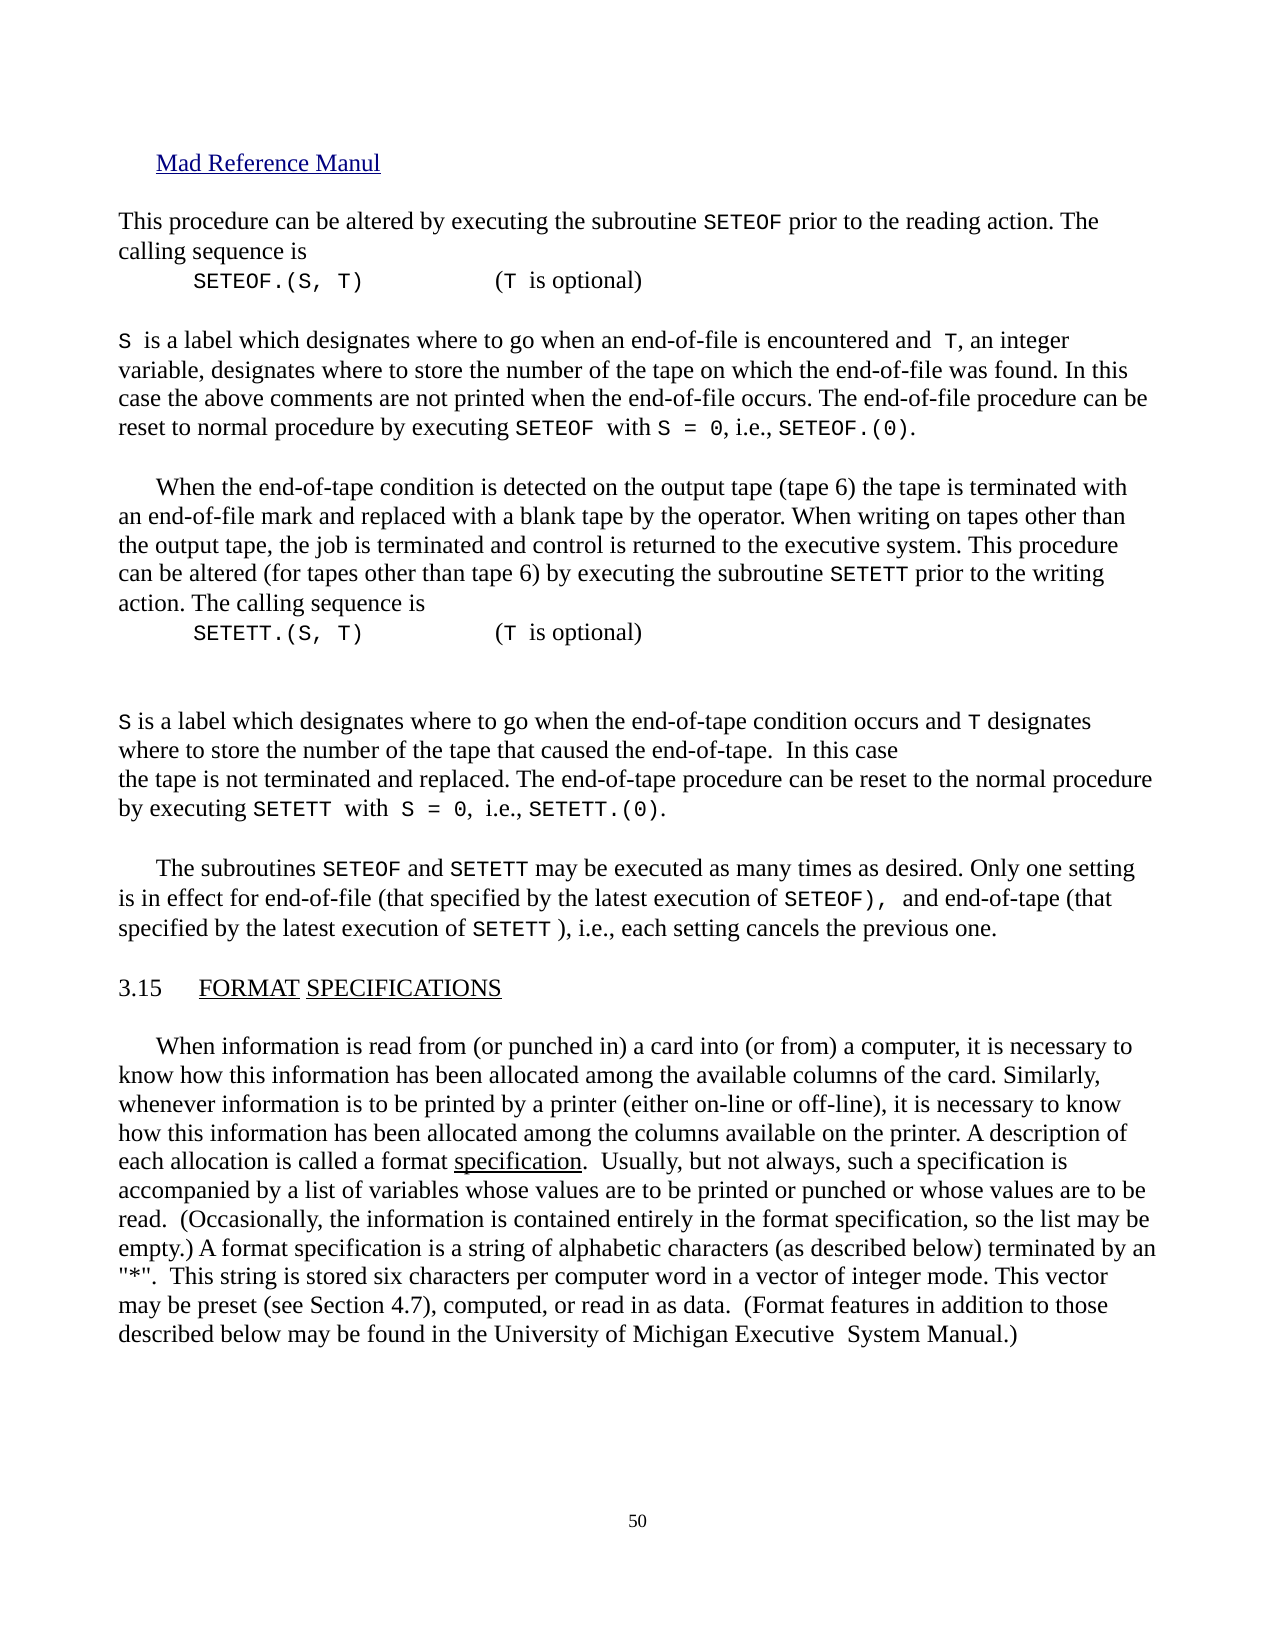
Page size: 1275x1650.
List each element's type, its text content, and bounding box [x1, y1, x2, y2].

text The subroutines SETEOF and SETETT may be executed as many times as desired. Only one setting is in effect for end-of-file (that specified by the latest execution of SETEOF), and end-of-tape (that specified by the latest execution of SETETT ), i.e., each setting cancels the previous one. [118, 853, 1157, 943]
text This procedure can be altered by executing the subroutine SETEOF prior to the reading action. The calling sequence is [118, 206, 1157, 265]
subtitle FORMAT SPECIFICATIONS [118, 973, 1157, 1001]
text When information is read from (or punched in) a card into (or from) a computer, it is necessary to know how this information has been allocated among the available columns of the card. Similarly, whenever information is to be printed by a printer (either on-line or off-line), it is necessary to know how this information has been allocated among the columns available on the printer. A description of each allocation is called a format specification. Usually, but not always, such a specification is accompanied by a list of variables whose values are to be printed or punched or whose values are to be read. (Occasionally, the information is contained entirely in the format specification, so the list may be empty.) A format specification is a string of alphabetic characters (as described below) terminated by an "*". This string is stored six characters per computer word in a vector of integer mode. This vector may be preset (see Section 4.7), computed, or read in as data. (Format features in addition to those described below may be found in the University of Michigan Executive System Manual.) [118, 1031, 1157, 1348]
text S is a label which designates where to go when an end-of-file is encountered and T, an integer variable, designates where to store the number of the tape on which the end-of-file was found. In this case the above comments are not printed when the end-of-file occurs. The end-of-file procedure can be reset to normal procedure by executing SETEOF with S = 0, i.e., SETEOF.(0). [118, 325, 1157, 442]
text SETETT.(S, T) (T is optional) [193, 617, 1157, 647]
text When the end-of-tape condition is detected on the output tape (tape 6) the tape is terminated with an end-of-file mark and replaced with a blank tape by the operator. When writing on tapes other than the output tape, the job is terminated and control is returned to the executive system. This procedure can be altered (for tapes other than tape 6) by executing the subroutine SETETT prior to the writing action. The calling sequence is [118, 472, 1157, 617]
text SETEOF.(S, T) (T is optional) [193, 265, 1157, 295]
text S is a label which designates where to go when the end-of-tape condition occurs and T designates where to store the number of the tape that caused the end-of-tape. In this case the tape is not terminated and replaced. The end-of-tape procedure can be reset to the normal procedure by executing SETETT with S = 0, i.e., SETETT.(0). [118, 677, 1157, 823]
